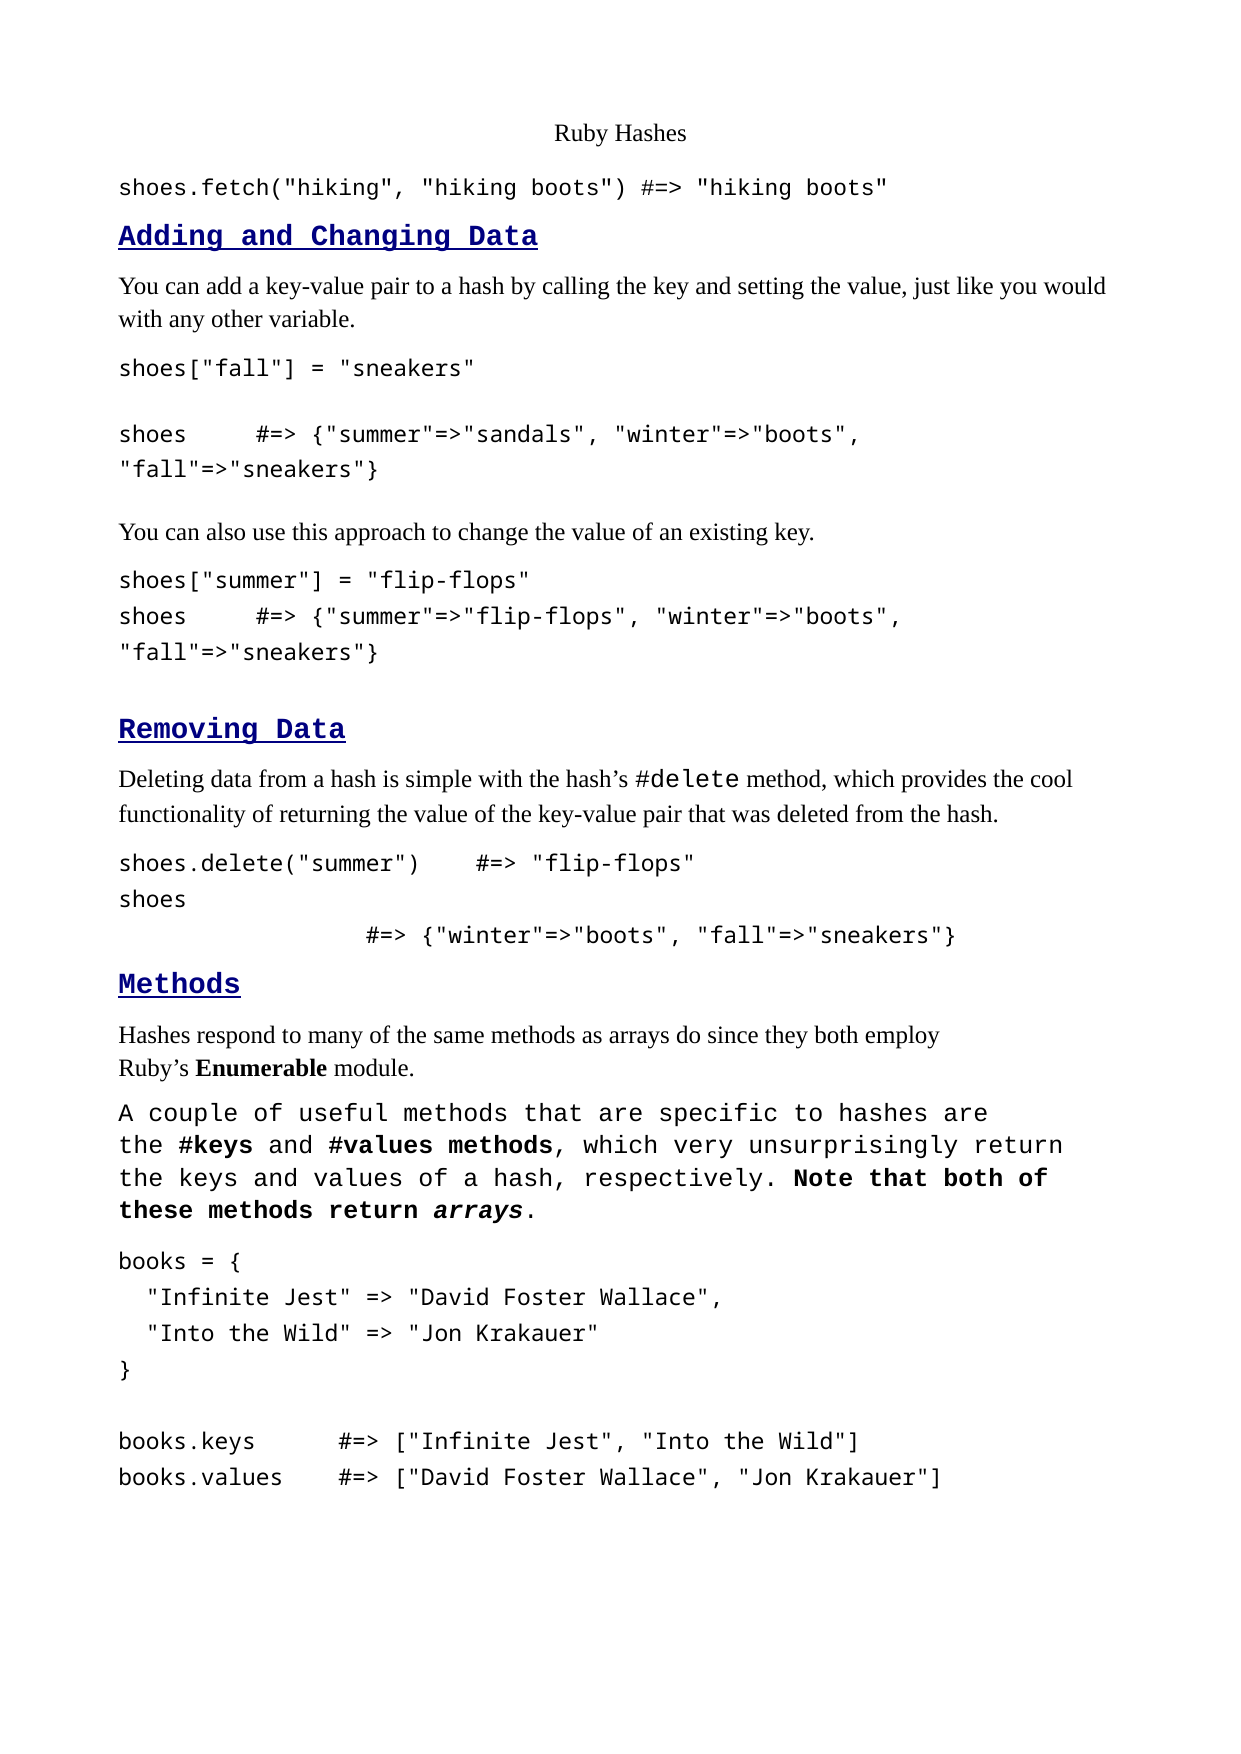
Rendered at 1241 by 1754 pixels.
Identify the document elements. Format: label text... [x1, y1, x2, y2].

text books = { [118, 1245, 1122, 1276]
text shoes.delete("summer") #=> "flip-flops" [118, 847, 1122, 878]
subtitle Adding and Changing Data [118, 221, 1122, 254]
text Deleting data from a hash is simple with the hash’s #delete method, which provides the cool functionality of returning the value of the key-value pair that was deleted from the hash. [118, 764, 1122, 828]
text shoes #=> {"summer"=>"sandals", "winter"=>"boots", "fall"=>"sneakers"} [118, 417, 1122, 485]
text You can add a key-value pair to a hash by calling the key and setting the value, just like you would with any other variable. [118, 271, 1122, 333]
text books.keys #=> ["Infinite Jest", "Into the Wild"] [118, 1424, 1122, 1456]
text "Into the Wild" => "Jon Krakauer" [118, 1317, 1122, 1348]
text shoes["fall"] = "sneakers" [118, 352, 1122, 383]
subtitle Methods [118, 969, 1122, 1002]
text You can also use this approach to change the value of an existing key. [118, 517, 1122, 545]
text shoes.fetch("hiking", "hiking boots") #=> "hiking boots" [118, 176, 1122, 202]
text shoes #=> {"summer"=>"flip-flops", "winter"=>"boots", "fall"=>"sneakers"} [118, 600, 1122, 667]
text shoes [118, 883, 1122, 914]
text "Infinite Jest" => "David Foster Wallace", [118, 1281, 1122, 1312]
text } [118, 1353, 1122, 1384]
text #=> {"winter"=>"boots", "fall"=>"sneakers"} [118, 919, 1122, 950]
subtitle Removing Data [118, 714, 1122, 747]
text books.values #=> ["David Foster Wallace", "Jon Krakauer"] [118, 1461, 1122, 1492]
text Hashes respond to many of the same methods as arrays do since they both employ Ruby’s Enumerable module. [118, 1020, 1122, 1081]
text shoes["summer"] = "flip-flops" [118, 564, 1122, 595]
text A couple of useful methods that are specific to hashes are the #keys and #values methods, which very unsurprisingly return the keys and values of a hash, respectively. Note that both of these methods return arrays. [118, 1100, 1122, 1226]
